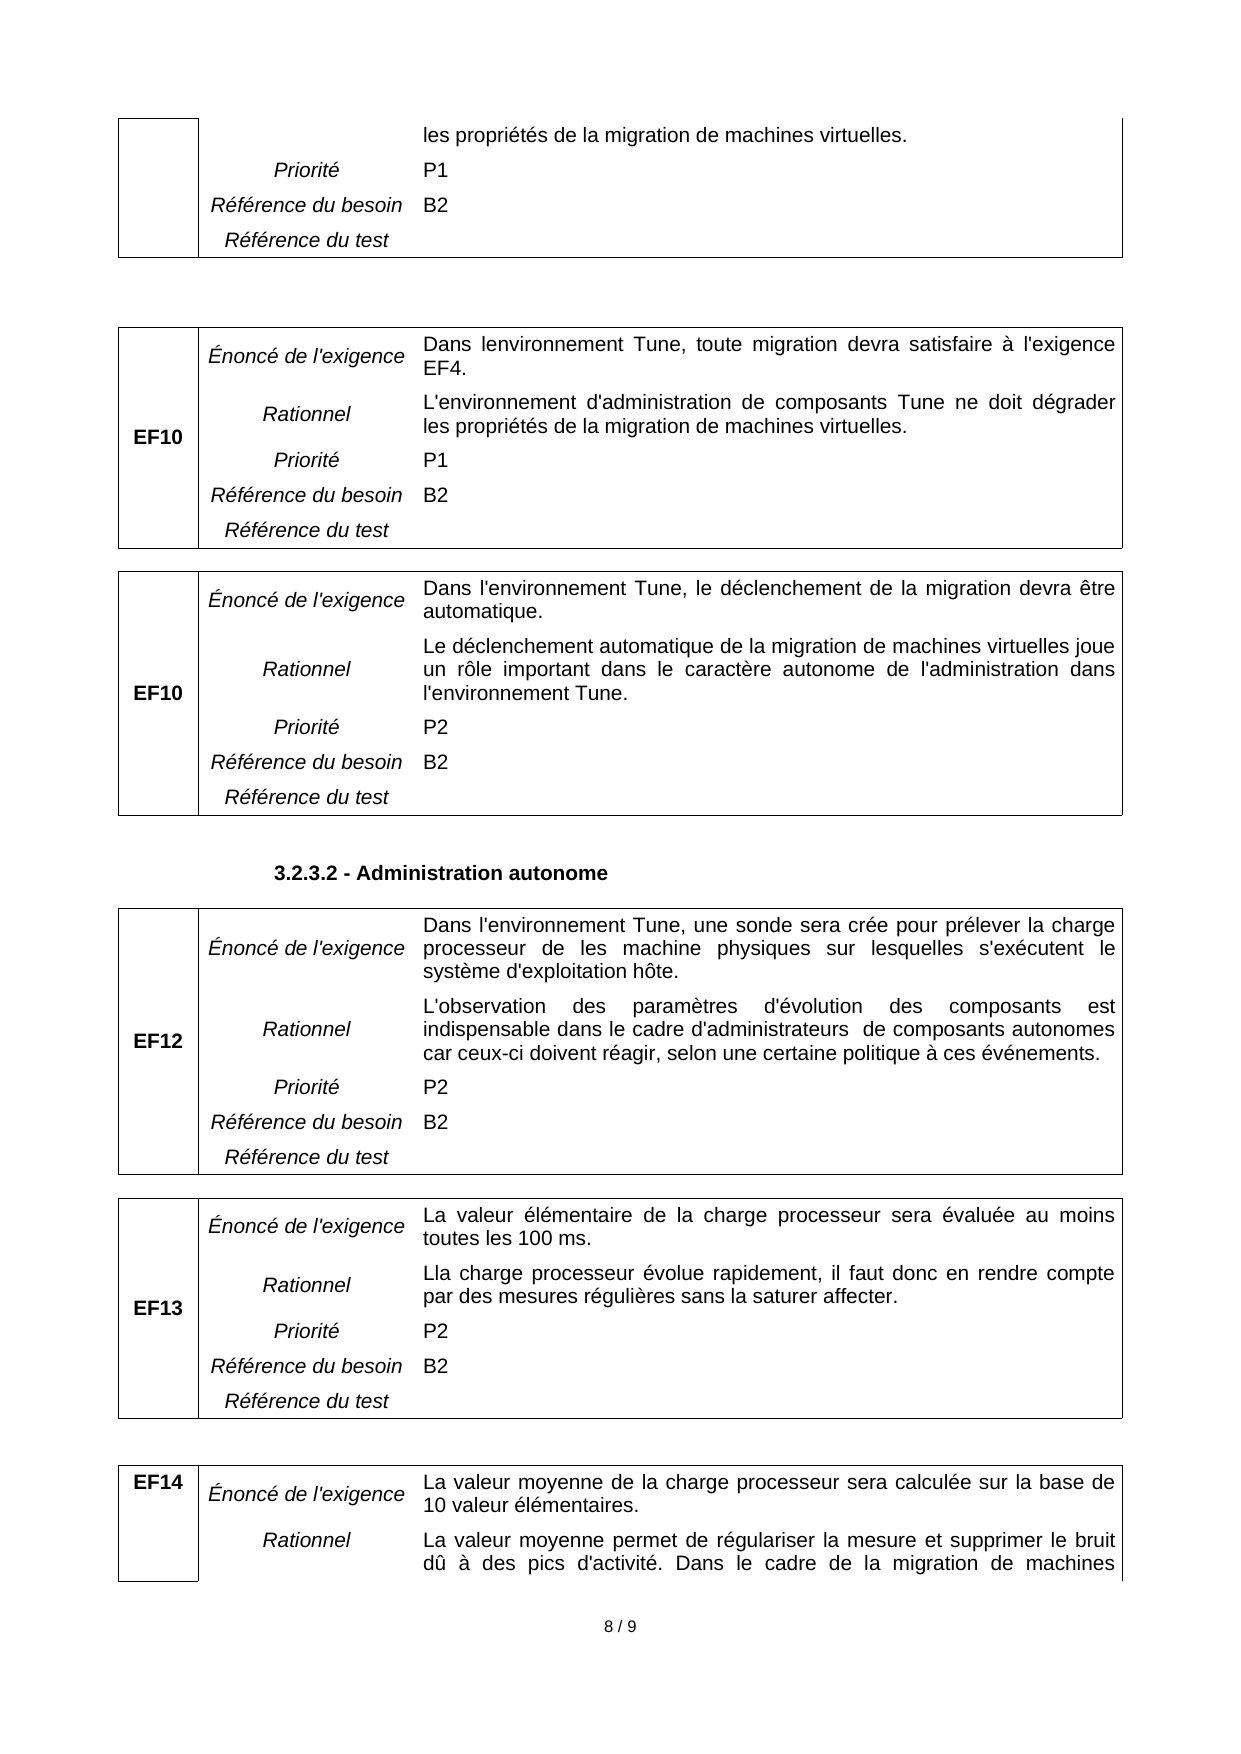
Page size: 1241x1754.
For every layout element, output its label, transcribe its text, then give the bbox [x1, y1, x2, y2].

table_header [119, 119, 198, 257]
table_cell [417, 513, 1122, 547]
table_cell Priorité [199, 1314, 417, 1348]
table_cell Le déclenchement automatique de la migration de machines virtuelles joue un rôle important dans le caractère autonome de l'administration dans l'environnement Tune. [417, 629, 1122, 710]
table_cell Référence du test [199, 1140, 417, 1174]
table_cell L'observation des paramètres d'évolution des composants est indispensable dans le cadre d'administrateurs de composants autonomes car ceux-ci doivent réagir, selon une certaine politique à ces événements. [417, 989, 1122, 1070]
table_header Énoncé de l'exigence [199, 1466, 417, 1523]
table_cell [417, 1383, 1122, 1418]
table_cell Priorité [199, 153, 417, 188]
table_header EF13 [119, 1199, 198, 1418]
table_header Dans l'environnement Tune, une sonde sera crée pour prélever la charge processeur de les machine physiques sur lesquelles s'exécutent le système d'exploitation hôte. [417, 909, 1122, 989]
table_cell P2 [417, 1070, 1122, 1105]
list - Administration autonome [268, 861, 1122, 884]
table_cell [417, 223, 1122, 257]
table_cell Rationnel [199, 1256, 417, 1314]
table_cell B2 [417, 478, 1122, 513]
table_header EF10 [119, 572, 198, 814]
table_cell Référence du besoin [199, 1349, 417, 1383]
table_header La valeur moyenne de la charge processeur sera calculée sur la base de 10 valeur élémentaires. [417, 1466, 1122, 1523]
table_cell Rationnel [199, 989, 417, 1070]
table_cell Référence du test [199, 513, 417, 547]
table_cell Rationnel [199, 1523, 417, 1581]
table_header EF12 [119, 909, 198, 1174]
table_cell [417, 780, 1122, 814]
table_header Dans lenvironnement Tune, toute migration devra satisfaire à l'exigence EF4. [417, 328, 1122, 385]
table_cell Référence du besoin [199, 745, 417, 780]
table_cell [199, 118, 417, 153]
table_header Énoncé de l'exigence [199, 909, 417, 989]
table_header Dans l'environnement Tune, le déclenchement de la migration devra être automatique. [417, 572, 1122, 629]
table_header EF10 [119, 328, 198, 547]
table_cell Priorité [199, 443, 417, 478]
table_cell Référence du besoin [199, 478, 417, 513]
table_cell B2 [417, 188, 1122, 222]
table_cell B2 [417, 1349, 1122, 1383]
table_cell P1 [417, 153, 1122, 188]
table_cell B2 [417, 1105, 1122, 1139]
table_cell Référence du test [199, 1383, 417, 1418]
table_cell L'environnement d'administration de composants Tune ne doit dégrader les propriétés de la migration de machines virtuelles. [417, 385, 1122, 443]
table_cell P2 [417, 710, 1122, 745]
table_cell les propriétés de la migration de machines virtuelles. [417, 118, 1122, 153]
table_cell La valeur moyenne permet de régulariser la mesure et supprimer le bruit dû à des pics d'activité. Dans le cadre de la migration de machines [417, 1523, 1122, 1581]
table_header Énoncé de l'exigence [199, 572, 417, 629]
table_cell [417, 1140, 1122, 1174]
table_cell P1 [417, 443, 1122, 478]
table_header EF14 [119, 1466, 198, 1581]
table_header Énoncé de l'exigence [199, 1199, 417, 1256]
table_cell Lla charge processeur évolue rapidement, il faut donc en rendre compte par des mesures régulières sans la saturer affecter. [417, 1256, 1122, 1314]
table_cell Rationnel [199, 629, 417, 710]
table_cell Priorité [199, 1070, 417, 1105]
table_cell Référence du besoin [199, 1105, 417, 1139]
table_header La valeur élémentaire de la charge processeur sera évaluée au moins toutes les 100 ms. [417, 1199, 1122, 1256]
table_cell Référence du besoin [199, 188, 417, 222]
table_cell Référence du test [199, 223, 417, 257]
table_header Énoncé de l'exigence [199, 328, 417, 385]
table_cell P2 [417, 1314, 1122, 1348]
table_cell B2 [417, 745, 1122, 780]
table_cell Rationnel [199, 385, 417, 443]
table_cell Priorité [199, 710, 417, 745]
table_cell Référence du test [199, 780, 417, 814]
